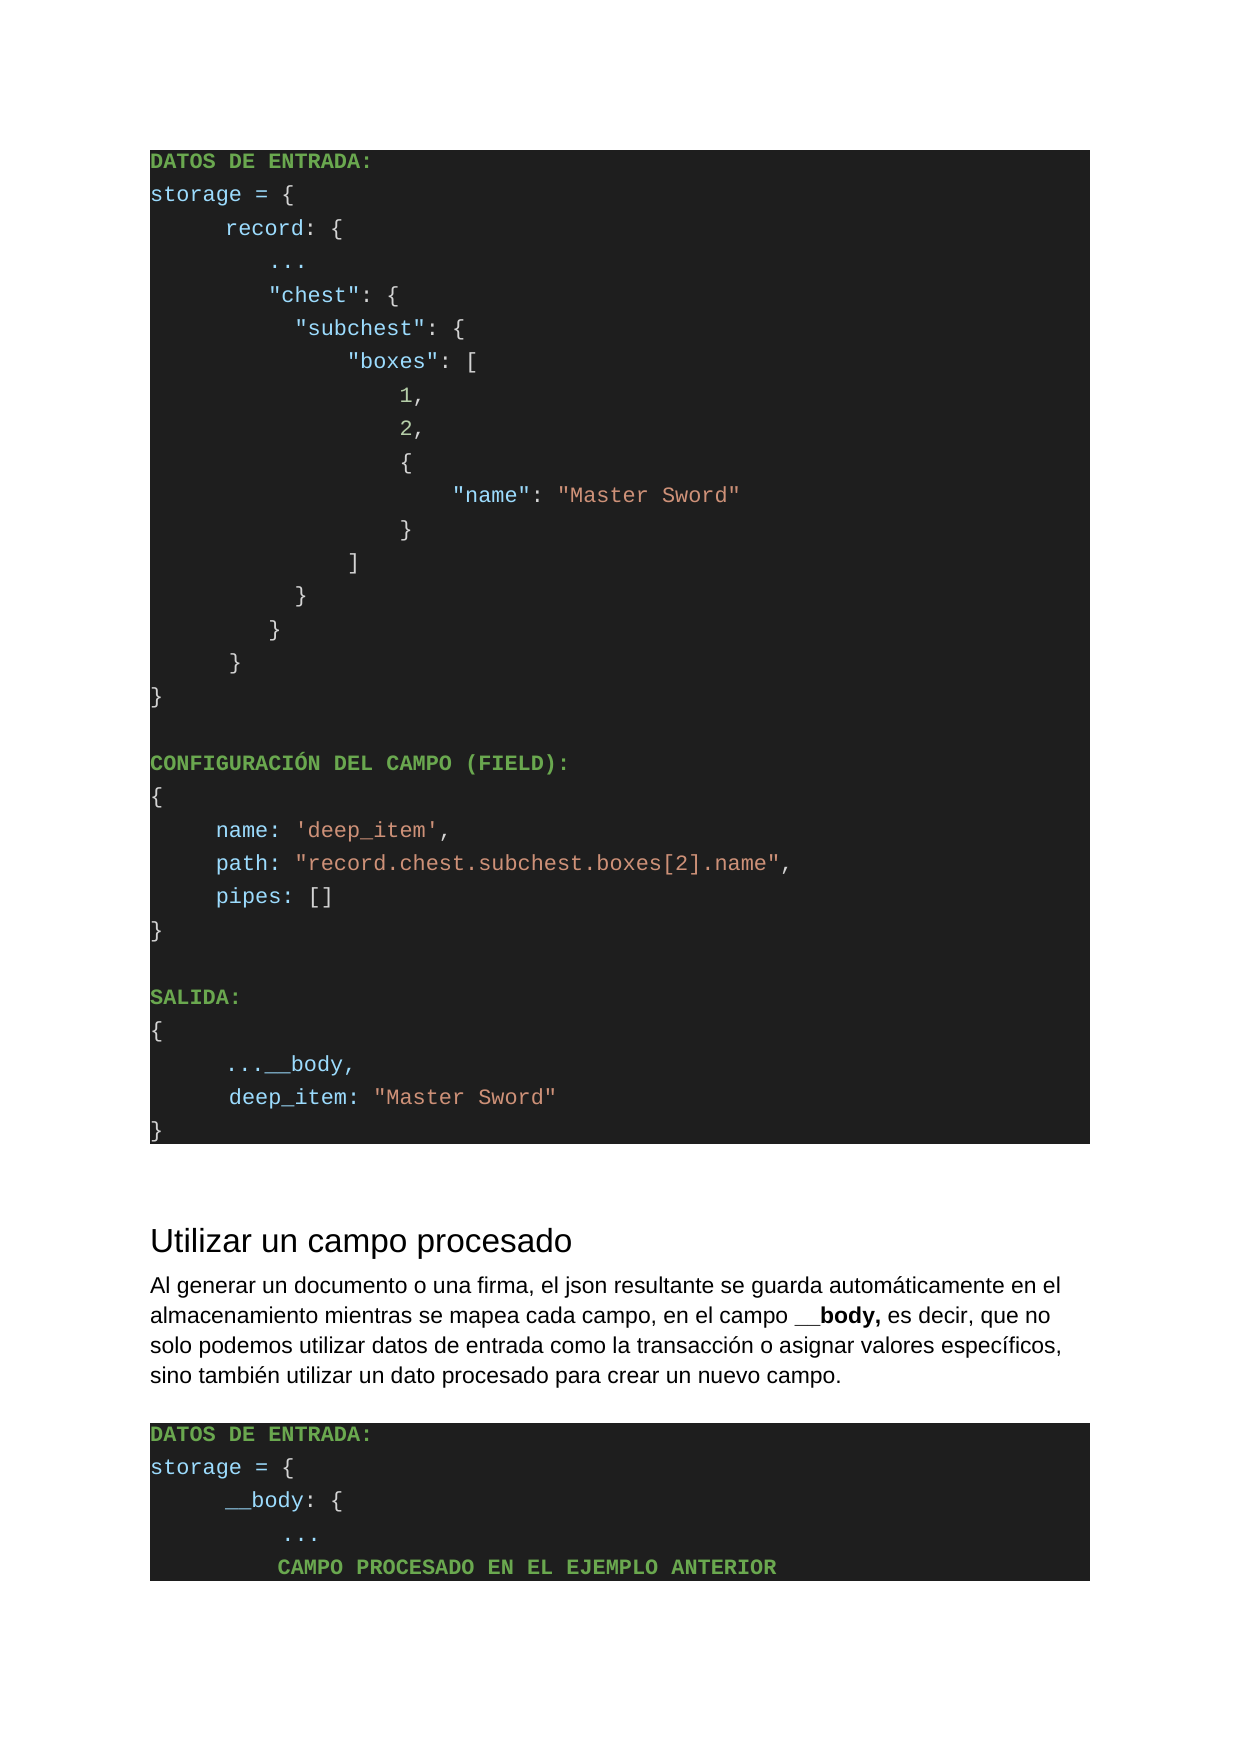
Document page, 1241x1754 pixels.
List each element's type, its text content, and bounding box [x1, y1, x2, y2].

text ... [150, 1523, 1090, 1548]
text "chest": { [150, 284, 1090, 308]
text "boxes": [ [150, 351, 1090, 375]
text deep_item: "Master Sword" [150, 1086, 1090, 1111]
text "subchest": { [150, 317, 1090, 342]
text } [150, 585, 1090, 609]
text CAMPO PROCESADO EN EL EJEMPLO ANTERIOR [150, 1557, 1090, 1581]
text } [150, 1120, 1090, 1144]
text record: { [150, 217, 1090, 242]
text { [150, 1019, 1090, 1044]
text SALIDA: [150, 986, 1090, 1011]
text storage = { [150, 183, 1090, 208]
text Al generar un documento o una firma, el json resultante se guarda automáticamente en el almacenamiento mientras se mapea cada campo, en el campo __body, es decir, que no solo podemos utilizar datos de entrada como la transacción o asignar valores específicos, sino también utilizar un dato procesado para crear un nuevo campo. [150, 1272, 1090, 1389]
text } [150, 518, 1090, 543]
text storage = { [150, 1456, 1090, 1481]
text CONFIGURACIÓN DEL CAMPO (FIELD): [150, 752, 1090, 777]
text } [150, 618, 1090, 643]
text name: 'deep_item', [150, 819, 1090, 843]
text } [150, 919, 1090, 944]
text } [150, 685, 1090, 710]
text path: "record.chest.subchest.boxes[2].name", [150, 852, 1090, 877]
subtitle Utilizar un campo procesado [150, 1221, 1090, 1259]
text 1, [150, 384, 1090, 409]
text { [150, 785, 1090, 810]
text 2, [150, 417, 1090, 442]
text DATOS DE ENTRADA: [150, 1423, 1090, 1448]
text ...__body, [150, 1053, 1090, 1078]
text DATOS DE ENTRADA: [150, 150, 1090, 175]
text ... [150, 250, 1090, 275]
text pipes: [] [150, 886, 1090, 910]
text ] [150, 551, 1090, 576]
text { [150, 451, 1090, 476]
text __body: { [150, 1490, 1090, 1514]
text } [150, 652, 1090, 676]
text "name": "Master Sword" [150, 484, 1090, 509]
